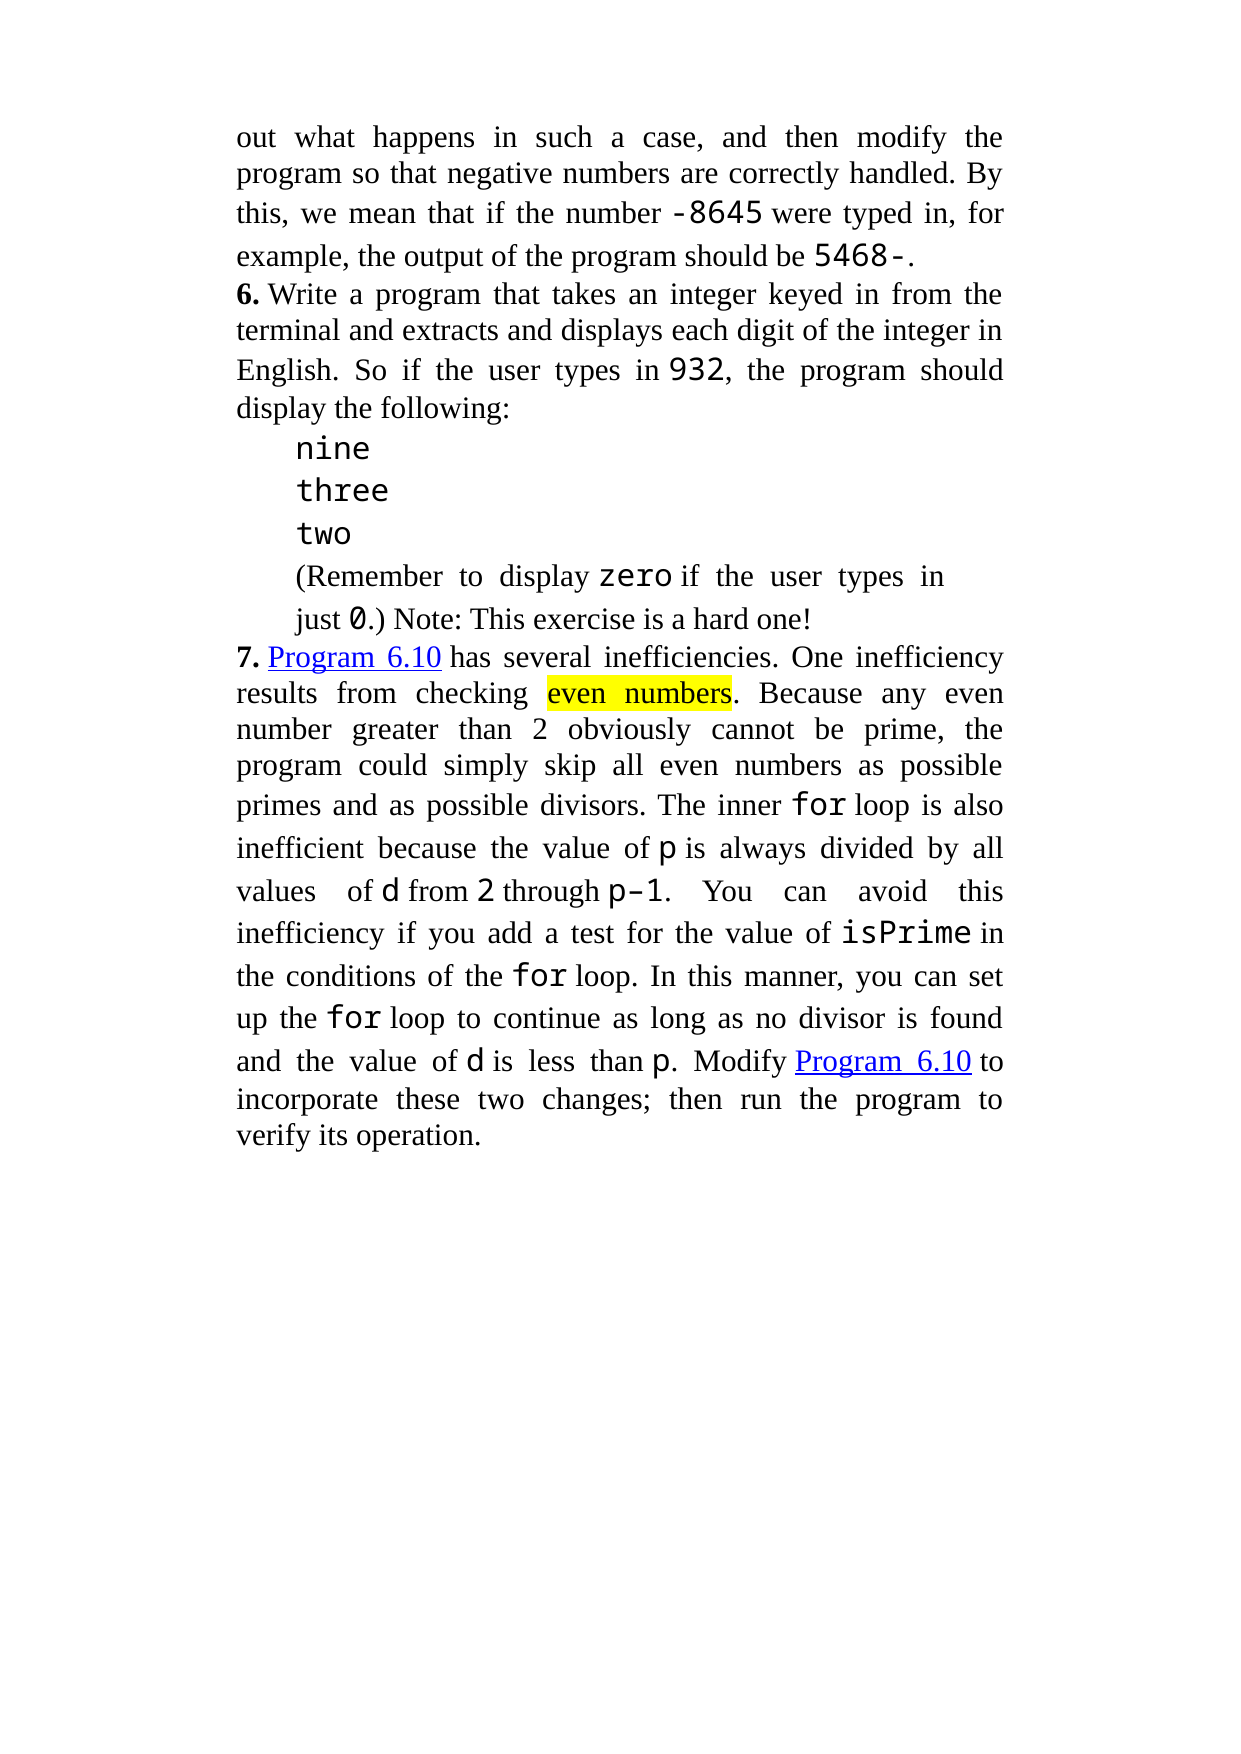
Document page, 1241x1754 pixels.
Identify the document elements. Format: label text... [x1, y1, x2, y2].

text 6. Write a program that takes an integer keyed in from the terminal and extracts and displays each digit of the integer in English. So if the user types in 932, the program should display the following: [236, 275, 1004, 426]
text (Remember to display zero if the user types in just 0.) Note: This exercise is a hard one! [295, 553, 945, 639]
text out what happens in such a case, and then modify the program so that negative numbers are correctly handled. By this, we mean that if the number -8645 were typed in, for example, the output of the program should be 5468-. [236, 118, 1004, 275]
text nine three two [295, 426, 945, 553]
text 7. Program 6.10 has several inefficiencies. One inefficiency results from checking even numbers. Because any even number greater than 2 obviously cannot be prime, the program could simply skip all even numbers as possible primes and as possible divisors. The inner for loop is also inefficient because the value of p is always divided by all values of d from 2 through p–1. You can avoid this inefficiency if you add a test for the value of isPrime in the conditions of the for loop. In this manner, you can set up the for loop to continue as long as no divisor is found and the value of d is less than p. Modify Program 6.10 to incorporate these two changes; then run the program to verify its operation. [236, 639, 1004, 1152]
